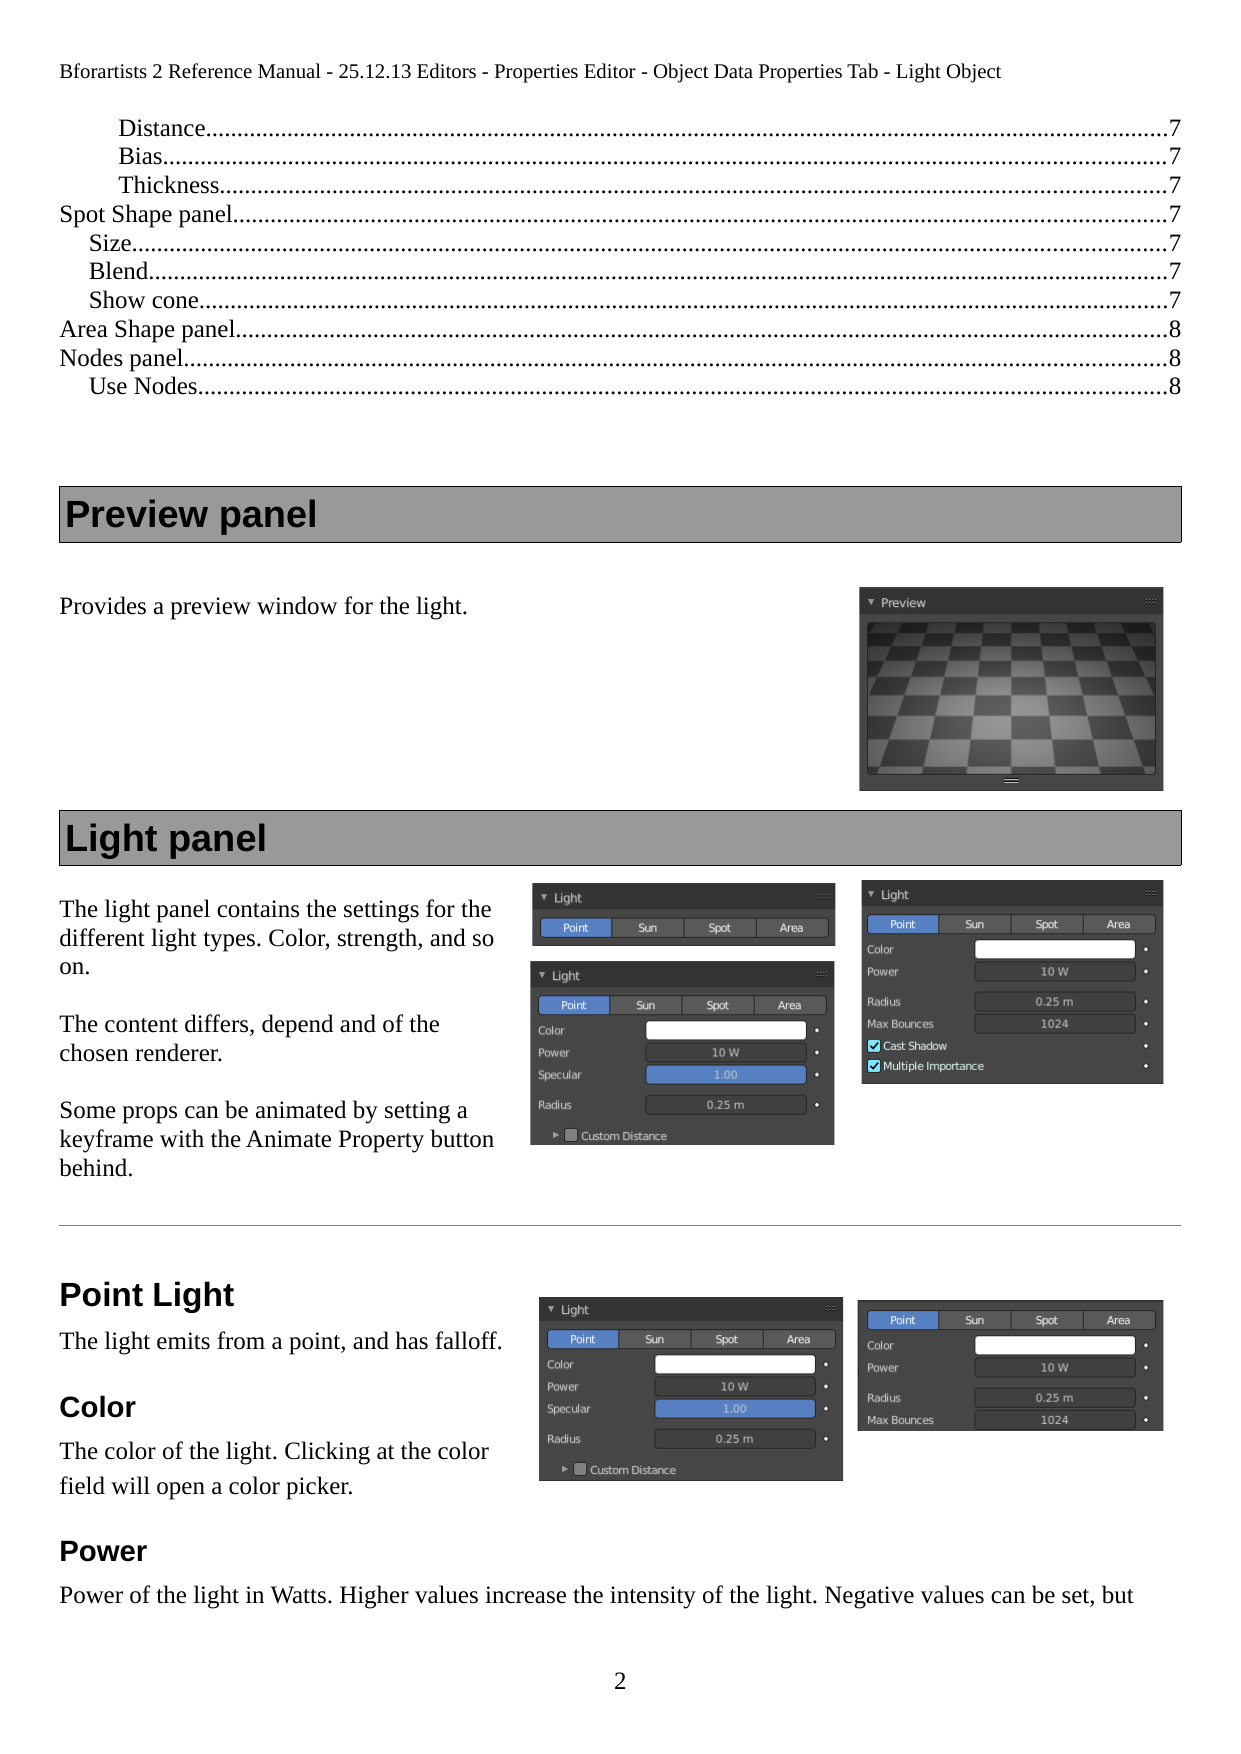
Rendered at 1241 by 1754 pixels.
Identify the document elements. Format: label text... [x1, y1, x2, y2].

text Use Nodes 8 [88, 371, 1181, 400]
text The color of the light. Clicking at the color field will open a color picker. [59, 1436, 1181, 1499]
text Thickness 7 [118, 170, 1181, 199]
text Provides a preview window for the light. [59, 591, 859, 619]
picture [539, 1297, 844, 1481]
text Show cone 7 [88, 285, 1181, 314]
subtitle Point Light [59, 1275, 1181, 1314]
text Nodes panel 8 [59, 343, 1181, 371]
text Power of the light in Watts. Higher values increase the intensity of the light. Negative values can be set, but [59, 1581, 1181, 1609]
text Area Shape panel 8 [59, 314, 1181, 343]
picture [861, 880, 1164, 1084]
subtitle [1164, 1390, 1181, 1424]
text Spot Shape panel 7 [59, 199, 1181, 228]
text Distance 7 [118, 113, 1181, 141]
text Some props can be animated by setting a keyframe with the Animate Property button behind. [59, 1095, 1181, 1181]
text The content differs, depend and of the chosen renderer. [59, 1009, 530, 1066]
picture [857, 1300, 1164, 1431]
text [835, 1009, 861, 1066]
text The light panel contains the settings for the different light types. Color, strength, and so on. [59, 894, 861, 980]
picture [532, 883, 836, 946]
subtitle Color [59, 1390, 539, 1424]
table_header Preview panel [60, 487, 1181, 542]
picture [859, 587, 1164, 791]
text Bias 7 [118, 141, 1181, 170]
subtitle [844, 1390, 857, 1424]
subtitle Power [59, 1534, 1181, 1568]
table_header Light panel [60, 811, 1181, 865]
text The light emits from a point, and has falloff. [59, 1326, 539, 1355]
text Blend 7 [88, 256, 1181, 285]
text Size 7 [88, 228, 1181, 256]
picture [530, 961, 835, 1145]
